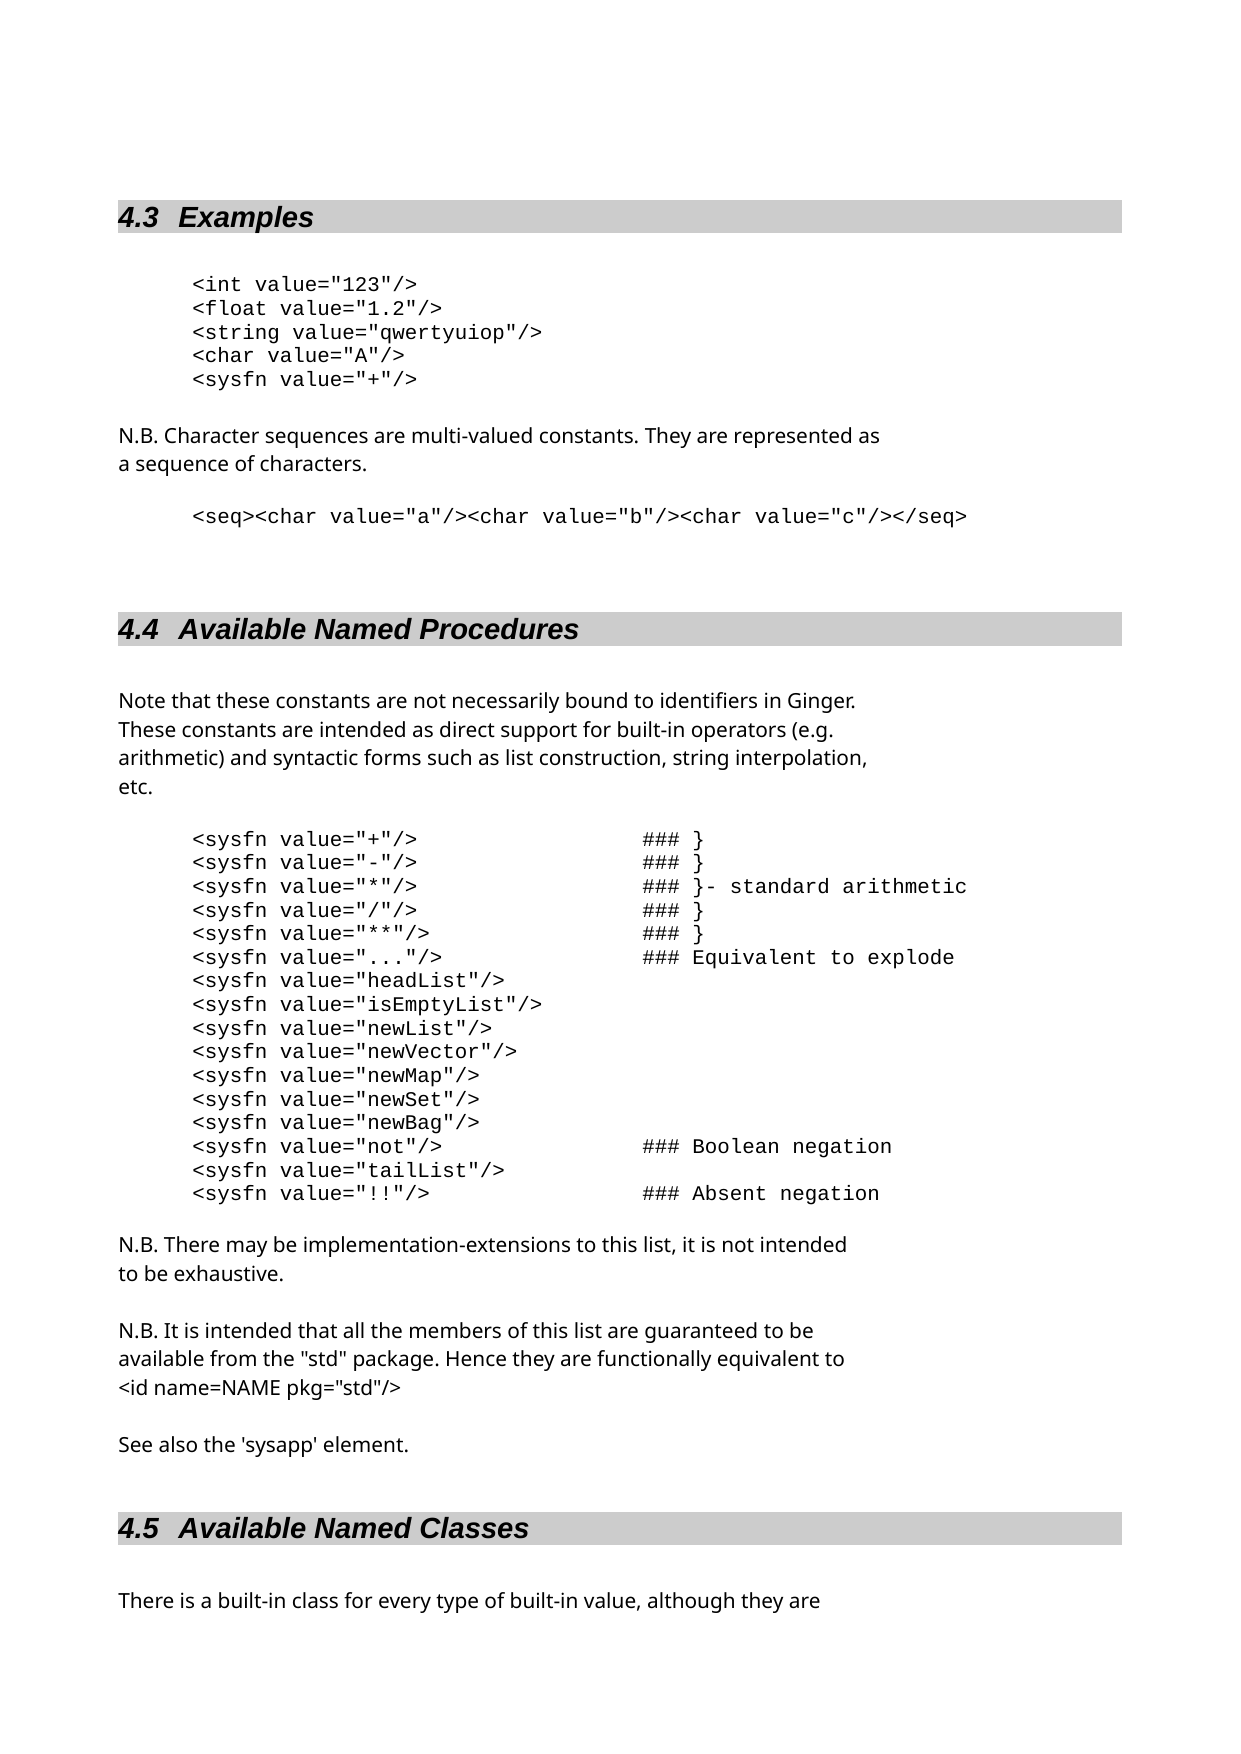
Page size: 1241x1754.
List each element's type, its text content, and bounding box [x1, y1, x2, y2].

text <sysfn value="!!"/> ### Absent negation [192, 1183, 1122, 1207]
text <sysfn value="newVector"/> [192, 1041, 1122, 1065]
text N.B. It is intended that all the members of this list are guaranteed to be [118, 1316, 1122, 1344]
text Note that these constants are not necessarily bound to identifiers in Ginger. [118, 686, 1122, 715]
text arithmetic) and syntactic forms such as list construction, string interpolation, [118, 743, 1122, 772]
text <char value="A"/> [192, 345, 1122, 369]
text <sysfn value="tailList"/> [192, 1160, 1122, 1183]
text <seq><char value="a"/><char value="b"/><char value="c"/></seq> [192, 506, 1122, 530]
text <sysfn value="..."/> ### Equivalent to explode [192, 947, 1122, 971]
text <sysfn value="newBag"/> [192, 1112, 1122, 1136]
text <sysfn value="-"/> ### } [192, 852, 1122, 876]
text <id name=NAME pkg="std"/> [118, 1373, 1122, 1401]
text <sysfn value="/"/> ### } [192, 899, 1122, 923]
text <sysfn value="not"/> ### Boolean negation [192, 1136, 1122, 1160]
text <sysfn value="isEmptyList"/> [192, 994, 1122, 1018]
text <int value="123"/> [192, 274, 1122, 298]
text There is a built-in class for every type of built-in value, although they are [118, 1586, 1122, 1614]
text etc. [118, 772, 1122, 800]
text <string value="qwertyuiop"/> [192, 322, 1122, 345]
text to be exhaustive. [118, 1259, 1122, 1287]
text available from the "std" package. Hence they are functionally equivalent to [118, 1344, 1122, 1373]
text <float value="1.2"/> [192, 298, 1122, 322]
subtitle Available Named Classes [118, 1512, 1122, 1545]
text <sysfn value="+"/> [192, 369, 1122, 393]
text a sequence of characters. [118, 449, 1122, 478]
text <sysfn value="+"/> ### } [192, 829, 1122, 852]
text N.B. Character sequences are multi-valued constants. They are represented as [118, 421, 1122, 449]
text <sysfn value="**"/> ### } [192, 923, 1122, 947]
text <sysfn value="newSet"/> [192, 1089, 1122, 1112]
text N.B. There may be implementation-extensions to this list, it is not intended [118, 1231, 1122, 1259]
subtitle Available Named Procedures [118, 612, 1122, 646]
subtitle Examples [118, 200, 1122, 233]
text <sysfn value="*"/> ### }- standard arithmetic [192, 876, 1122, 899]
text These constants are intended as direct support for built-in operators (e.g. [118, 715, 1122, 743]
text See also the 'sysapp' element. [118, 1430, 1122, 1458]
text <sysfn value="newMap"/> [192, 1065, 1122, 1089]
text <sysfn value="headList"/> [192, 971, 1122, 994]
text <sysfn value="newList"/> [192, 1018, 1122, 1041]
